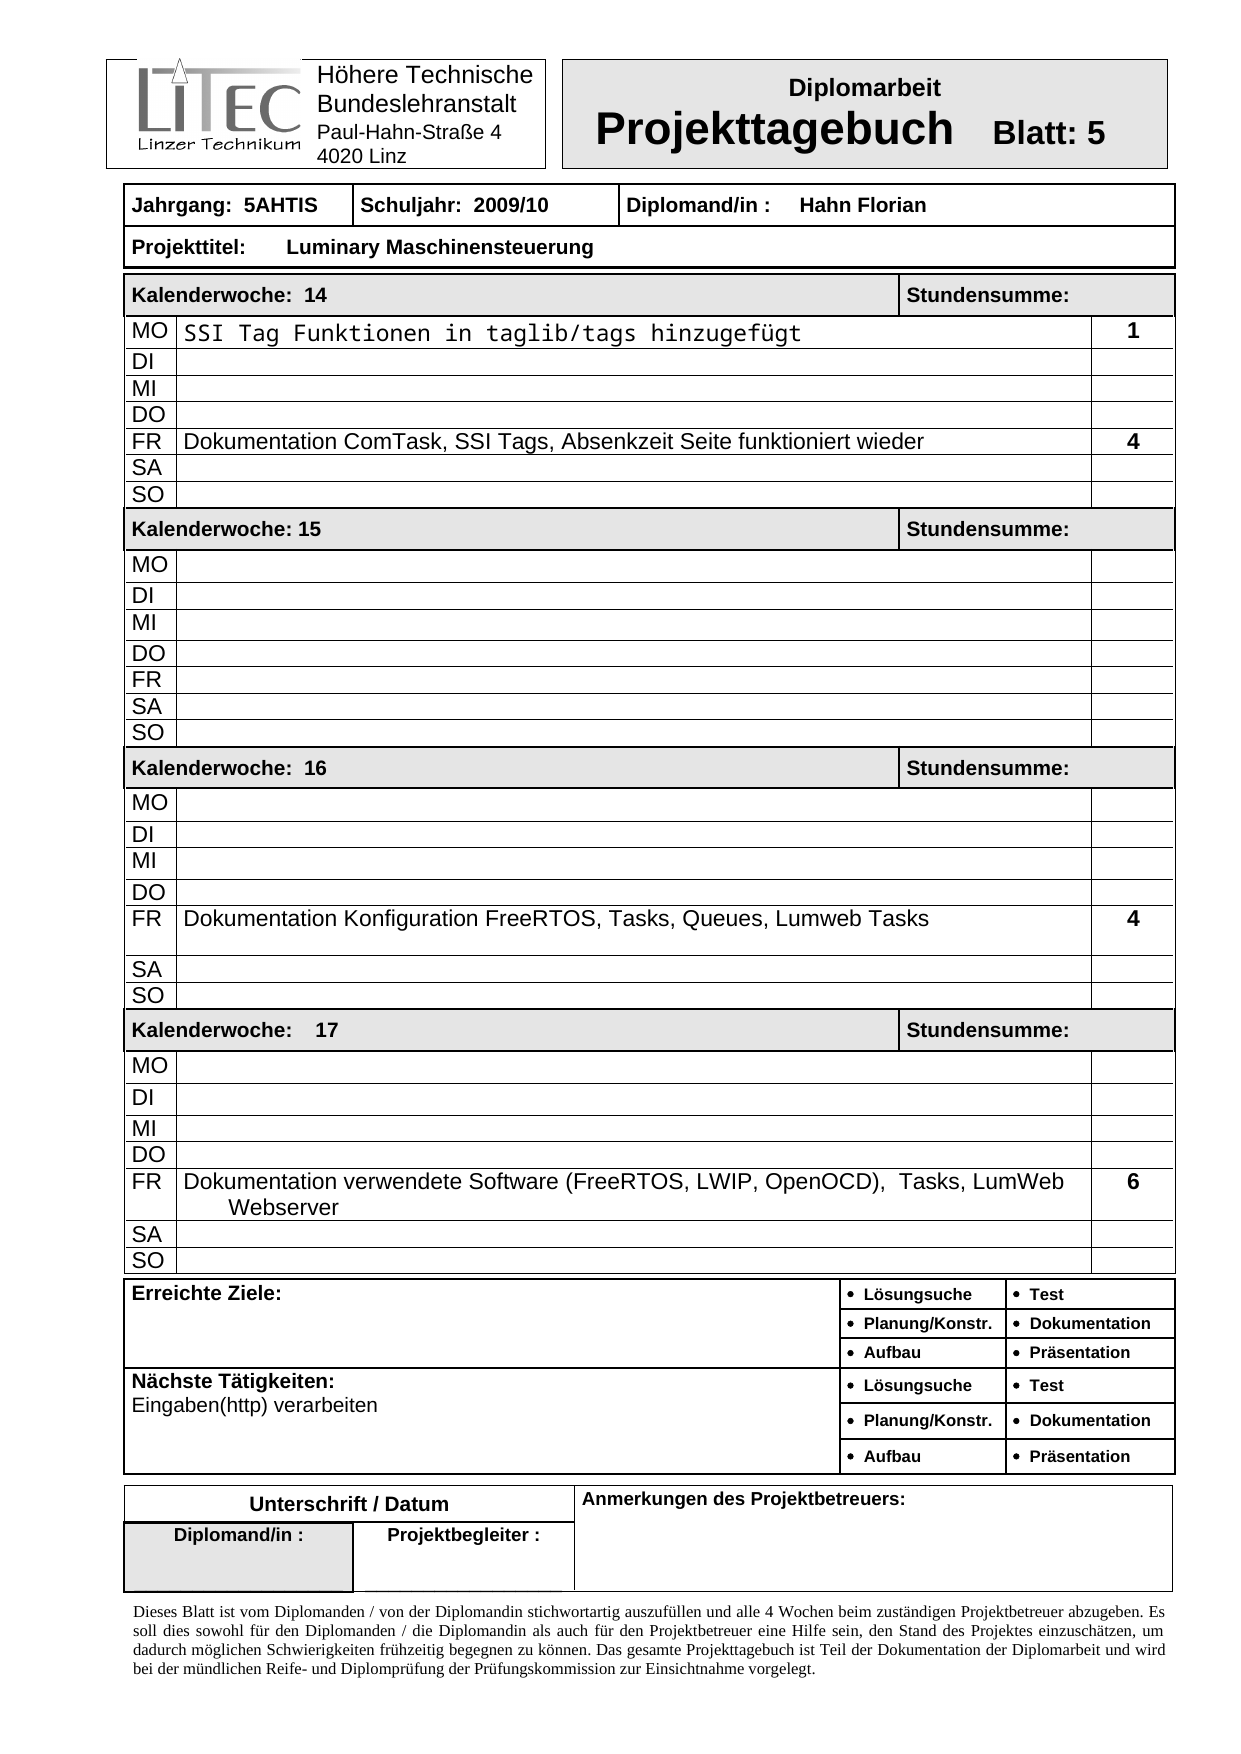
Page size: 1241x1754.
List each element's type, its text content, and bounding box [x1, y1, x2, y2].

table_cell [1092, 481, 1175, 507]
table_cell Dokumentation verwendete Software (FreeRTOS, LWIP, OpenOCD), Tasks, LumWeb Webserver [177, 1169, 1091, 1220]
table_cell [1092, 582, 1175, 608]
table_cell Stundensumme: [900, 1008, 1174, 1050]
table_cell [1092, 454, 1175, 481]
table_cell SA [125, 693, 176, 719]
table_header Schuljahr: 2009/10 [354, 185, 618, 225]
table_cell [1092, 640, 1175, 666]
table_cell [1092, 609, 1175, 640]
table_cell [1092, 982, 1175, 1008]
table_cell [1092, 1083, 1175, 1115]
table_cell Diplomand/in : __________________ [125, 1524, 352, 1591]
table_cell SO [125, 1247, 176, 1273]
table_cell 4 [1092, 428, 1175, 454]
table_cell [1092, 719, 1175, 746]
table_cell [177, 376, 1091, 401]
table_cell [1092, 1050, 1175, 1083]
table_cell [177, 610, 1091, 640]
table_cell [1092, 821, 1175, 847]
table_cell Dokumentation ComTask, SSI Tags, Absenkzeit Seite funktioniert wieder [177, 429, 1091, 454]
table_cell 6 [1092, 1168, 1175, 1220]
table_cell [177, 848, 1091, 878]
table_cell [177, 349, 1091, 375]
table_cell  Aufbau [841, 1440, 1005, 1473]
table_cell MI [125, 375, 176, 401]
table_cell Stundensumme: [900, 746, 1174, 787]
table_cell  Präsentation [1007, 1339, 1174, 1367]
table_cell 4 [1092, 905, 1175, 955]
table_cell SSI Tag Funktionen in taglib/tags hinzugefügt [177, 317, 1091, 348]
table_cell [177, 1248, 1091, 1273]
table_cell  Planung/Konstr. [841, 1310, 1005, 1337]
table_cell 1 [1092, 315, 1175, 348]
table_cell MI [125, 847, 176, 878]
table_cell [177, 1052, 1091, 1083]
table_cell SA [125, 454, 176, 481]
table_cell [1092, 666, 1175, 693]
table_cell DI [125, 1083, 176, 1115]
table_cell [177, 956, 1091, 982]
table_cell [1092, 348, 1175, 375]
table_cell  Präsentation [1007, 1440, 1174, 1473]
table_cell [177, 1116, 1091, 1141]
table_cell Nächste Tätigkeiten: Eingaben(http) verarbeiten [125, 1369, 839, 1473]
table_cell [1092, 1247, 1175, 1273]
table_cell SO [125, 982, 176, 1008]
table_header Erreichte Ziele: [125, 1280, 839, 1367]
table_cell [177, 482, 1091, 507]
table_cell Kalenderwoche: 16 [125, 746, 898, 787]
table_cell FR [125, 1168, 176, 1220]
table_cell SO [125, 481, 176, 507]
table_cell FR [125, 666, 176, 693]
table_cell DO [125, 879, 176, 905]
table_cell Stundensumme: [900, 507, 1174, 549]
table_cell [177, 1084, 1091, 1115]
table_header Jahrgang: 5AHTIS [125, 185, 352, 225]
table_cell [1092, 847, 1175, 878]
table_cell DI [125, 821, 176, 847]
table_cell [177, 551, 1091, 582]
table_cell  Aufbau [841, 1339, 1005, 1367]
table_cell MO [125, 1050, 176, 1083]
table_cell  Planung/Konstr. [841, 1404, 1005, 1437]
table_cell [177, 402, 1091, 428]
table_cell DO [125, 640, 176, 666]
table_cell SA [125, 955, 176, 982]
table_cell DO [125, 401, 176, 428]
table_cell [177, 880, 1091, 905]
table_header Stundensumme: [900, 275, 1174, 315]
table_cell [1092, 549, 1175, 582]
table_cell [177, 694, 1091, 719]
table_cell [1092, 1141, 1175, 1168]
table_cell SO [125, 719, 176, 746]
table_cell [1092, 879, 1175, 905]
table_cell MI [125, 609, 176, 640]
table_cell  Dokumentation [1007, 1310, 1174, 1337]
table_cell Projekttitel: Luminary Maschinensteuerung [125, 227, 1174, 266]
table_cell [177, 1221, 1091, 1247]
table_cell Projektbegleiter : _________________ [354, 1523, 574, 1591]
table_cell Dokumentation Konfiguration FreeRTOS, Tasks, Queues, Lumweb Tasks [177, 906, 1091, 955]
table_cell  Dokumentation [1007, 1404, 1174, 1437]
table_cell [177, 1142, 1091, 1168]
table_cell DI [125, 348, 176, 375]
table_cell [177, 822, 1091, 847]
table_cell Kalenderwoche: 15 [125, 507, 898, 549]
table_cell FR [125, 428, 176, 454]
table_cell [1092, 1115, 1175, 1141]
table_cell [177, 641, 1091, 666]
table_cell FR [125, 905, 176, 955]
table_cell SA [125, 1220, 176, 1247]
table_cell  Lösungsuche [841, 1369, 1005, 1402]
table_cell [177, 720, 1091, 746]
table_cell [177, 455, 1091, 481]
table_cell [177, 583, 1091, 608]
table_header Unterschrift / Datum [125, 1486, 574, 1521]
table_cell MI [125, 1115, 176, 1141]
table_cell [1092, 1220, 1175, 1247]
table_cell Kalenderwoche: 17 [125, 1008, 898, 1050]
table_cell MO [125, 787, 176, 821]
table_cell DO [125, 1141, 176, 1168]
table_cell [1092, 787, 1175, 821]
table_cell  Test [1007, 1369, 1174, 1402]
table_header  Lösungsuche [841, 1280, 1005, 1308]
table_header Kalenderwoche: 14 [125, 275, 898, 315]
table_cell MO [125, 549, 176, 582]
table_header Diplomand/in : Hahn Florian [620, 185, 1174, 225]
table_cell [177, 983, 1091, 1008]
table_cell [1092, 955, 1175, 982]
table_cell [1092, 375, 1175, 401]
table_cell MO [125, 315, 176, 348]
table_cell DI [125, 582, 176, 608]
table_cell [177, 789, 1091, 821]
table_cell [1092, 401, 1175, 428]
table_cell [177, 667, 1091, 693]
table_header Anmerkungen des Projektbetreuers: [574, 1486, 1172, 1591]
table_cell [1092, 693, 1175, 719]
table_header  Test [1007, 1280, 1174, 1308]
